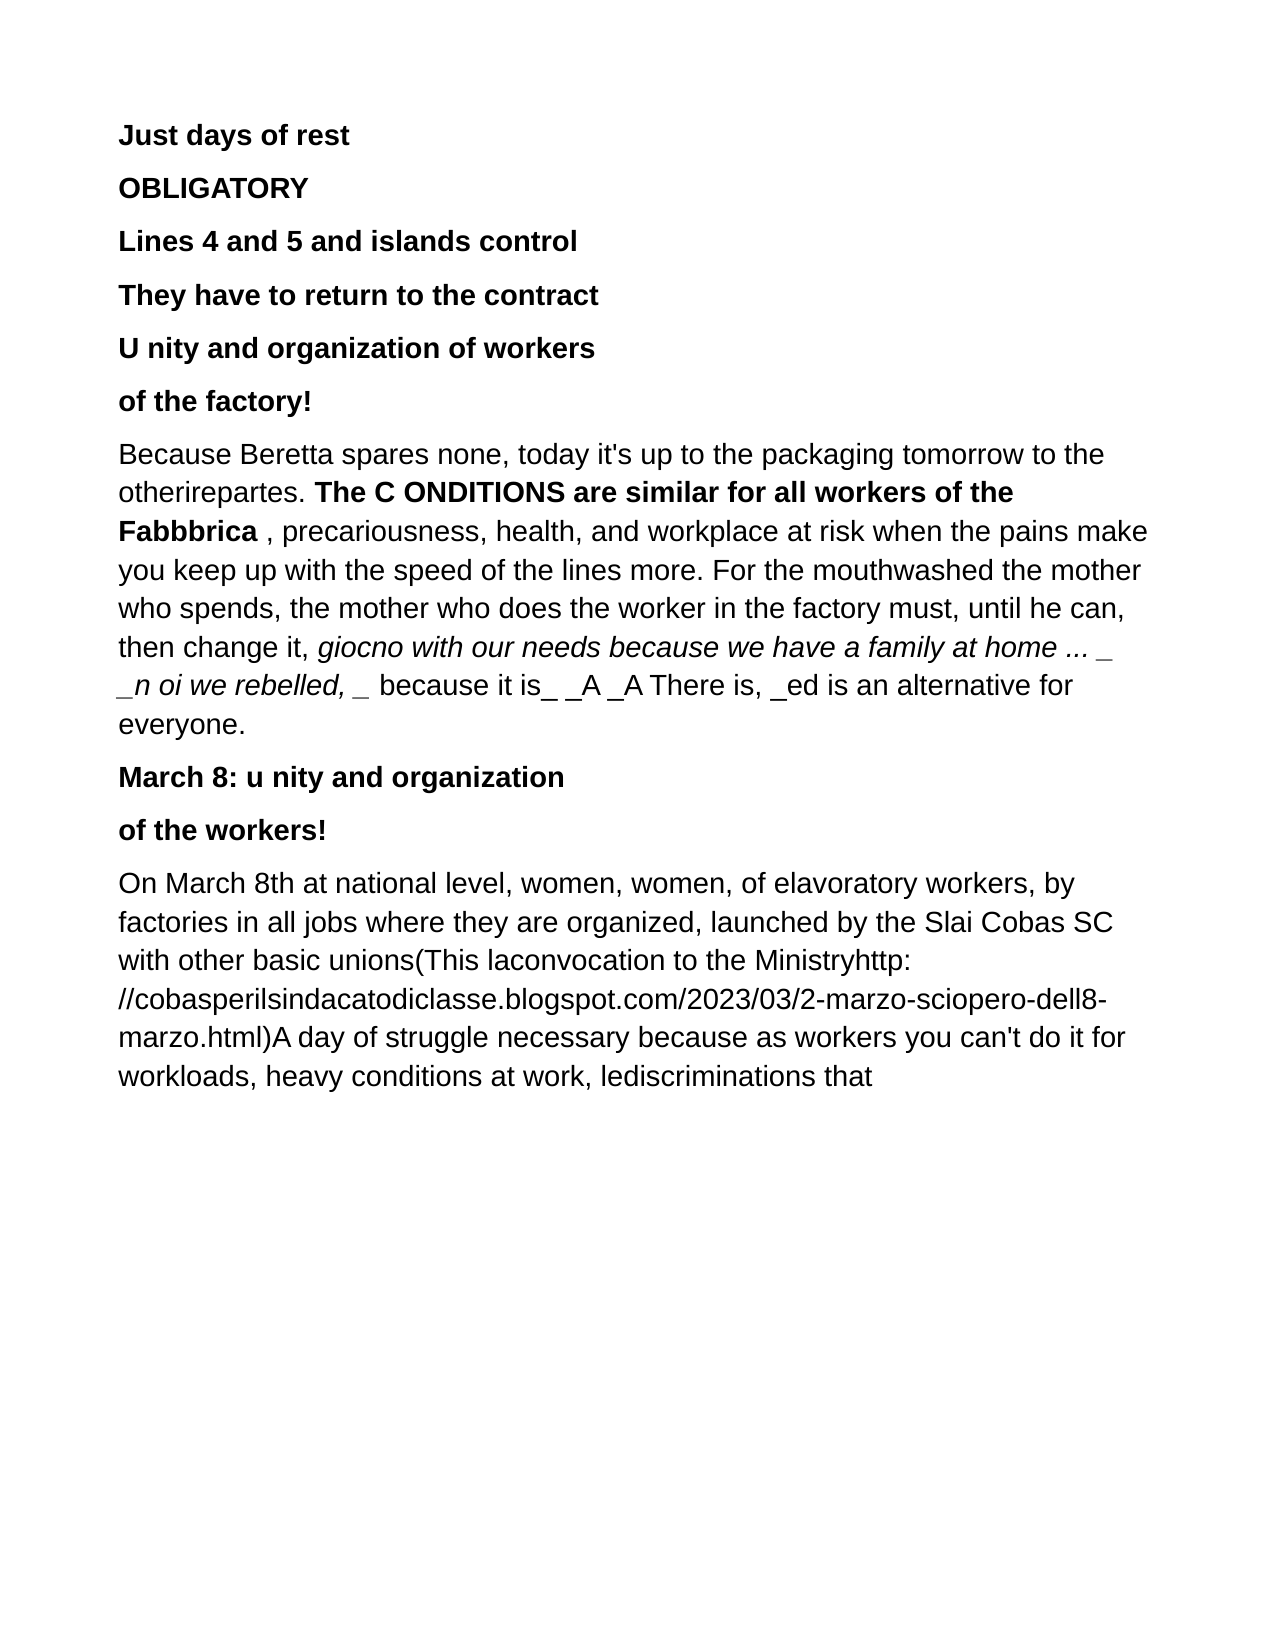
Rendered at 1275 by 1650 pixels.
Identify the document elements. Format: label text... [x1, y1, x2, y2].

text OBLIGATORY [118, 171, 1157, 205]
text of the factory! [118, 384, 1157, 417]
text They have to return to the contract [118, 277, 1157, 311]
text U nity and organization of workers [118, 331, 1157, 364]
text On March 8th at national level, women, women, of elavoratory workers, by factories in all jobs where they are organized, launched by the Slai Cobas SC with other basic unions(This laconvocation to the Ministryhttp: //cobasperilsindacatodiclasse.blogspot.com/2023/03/2-marzo-sciopero-dell8-marzo.html)A day of struggle necessary because as workers you can't do it for workloads, heavy conditions at work, lediscriminations that [118, 866, 1157, 1092]
text March 8: u nity and organization [118, 760, 1157, 793]
text of the workers! [118, 813, 1157, 846]
text Because Beretta spares none, today it's up to the packaging tomorrow to the otherirepartes. The C ONDITIONS are similar for all workers of the Fabbbrica , precariousness, health, and workplace at risk when the pains make you keep up with the speed of the lines more. For the mouthwashed the mother who spends, the mother who does the worker in the factory must, until he can, then change it, giocno with our needs because we have a family at home ... _ _n oi we rebelled, _ because it is_ _A _A There is, _ed is an alternative for everyone. [118, 437, 1157, 740]
text Lines 4 and 5 and islands control [118, 224, 1157, 258]
text Just days of rest [118, 118, 1157, 152]
